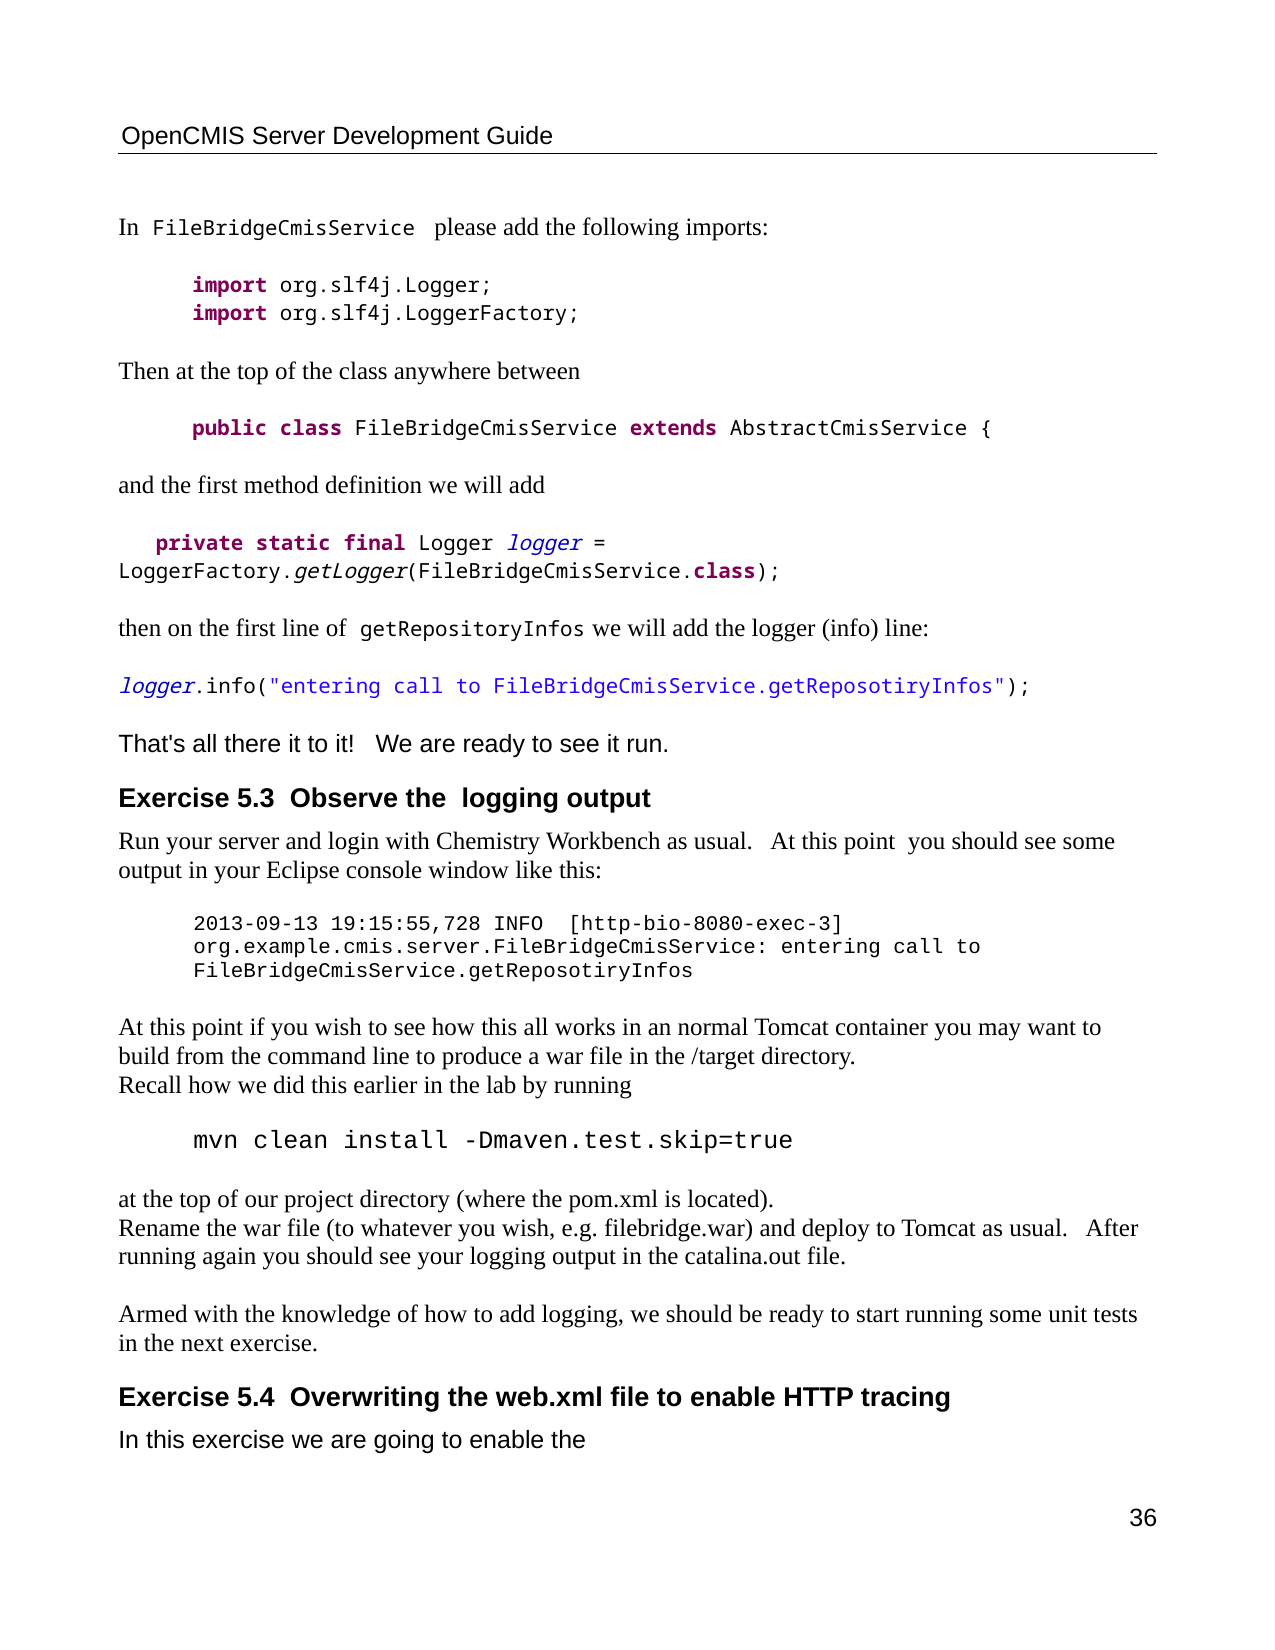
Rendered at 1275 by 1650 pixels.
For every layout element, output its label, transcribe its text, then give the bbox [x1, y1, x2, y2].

text Then at the top of the class anywhere between [118, 327, 1157, 384]
text Rename the war file (to whatever you wish, e.g. filebridge.war) and deploy to Tomcat as usual. After running again you should see your logging output in the catalina.out file. [118, 1213, 1157, 1270]
text and the first method definition we will add [118, 470, 1157, 499]
subtitle Exercise 5.3 Observe the logging output [118, 782, 1157, 814]
text then on the first line of getRepositoryInfos we will add the logger (info) line: [118, 613, 1157, 643]
text import org.slf4j.LoggerFactory; [118, 298, 1157, 327]
text In this exercise we are going to enable the [118, 1425, 1157, 1454]
text mvn clean install -Dmaven.test.skip=true [193, 1127, 1157, 1156]
text At this point if you wish to see how this all works in an normal Tomcat container you may want to build from the command line to produce a war file in the /target directory. [118, 1012, 1157, 1070]
subtitle Exercise 5.4 Overwriting the web.xml file to enable HTTP tracing [118, 1381, 1157, 1413]
text private static final Logger logger = LoggerFactory.getLogger(FileBridgeCmisService.class); [118, 528, 1157, 584]
text at the top of our project directory (where the pom.xml is located). [118, 1184, 1157, 1213]
text Armed with the knowledge of how to add logging, we should be ready to start running some unit tests in the next exercise. [118, 1299, 1157, 1356]
text Run your server and login with Chemistry Workbench as usual. At this point you should see some output in your Eclipse console window like this: [118, 826, 1157, 884]
text That's all there it to it! We are ready to see it run. [118, 729, 1157, 757]
text logger.info("entering call to FileBridgeCmisService.getReposotiryInfos"); [118, 672, 1157, 700]
text import org.slf4j.Logger; [118, 270, 1157, 298]
text 2013-09-13 19:15:55,728 INFO [http-bio-8080-exec-3] org.example.cmis.server.FileBridgeCmisService: entering call to FileBridgeCmisService.getReposotiryInfos [193, 912, 1157, 983]
text Recall how we did this earlier in the lab by running [118, 1070, 1157, 1098]
text public class FileBridgeCmisService extends AbstractCmisService { [118, 413, 1157, 442]
text In FileBridgeCmisService please add the following imports: [118, 212, 1157, 241]
